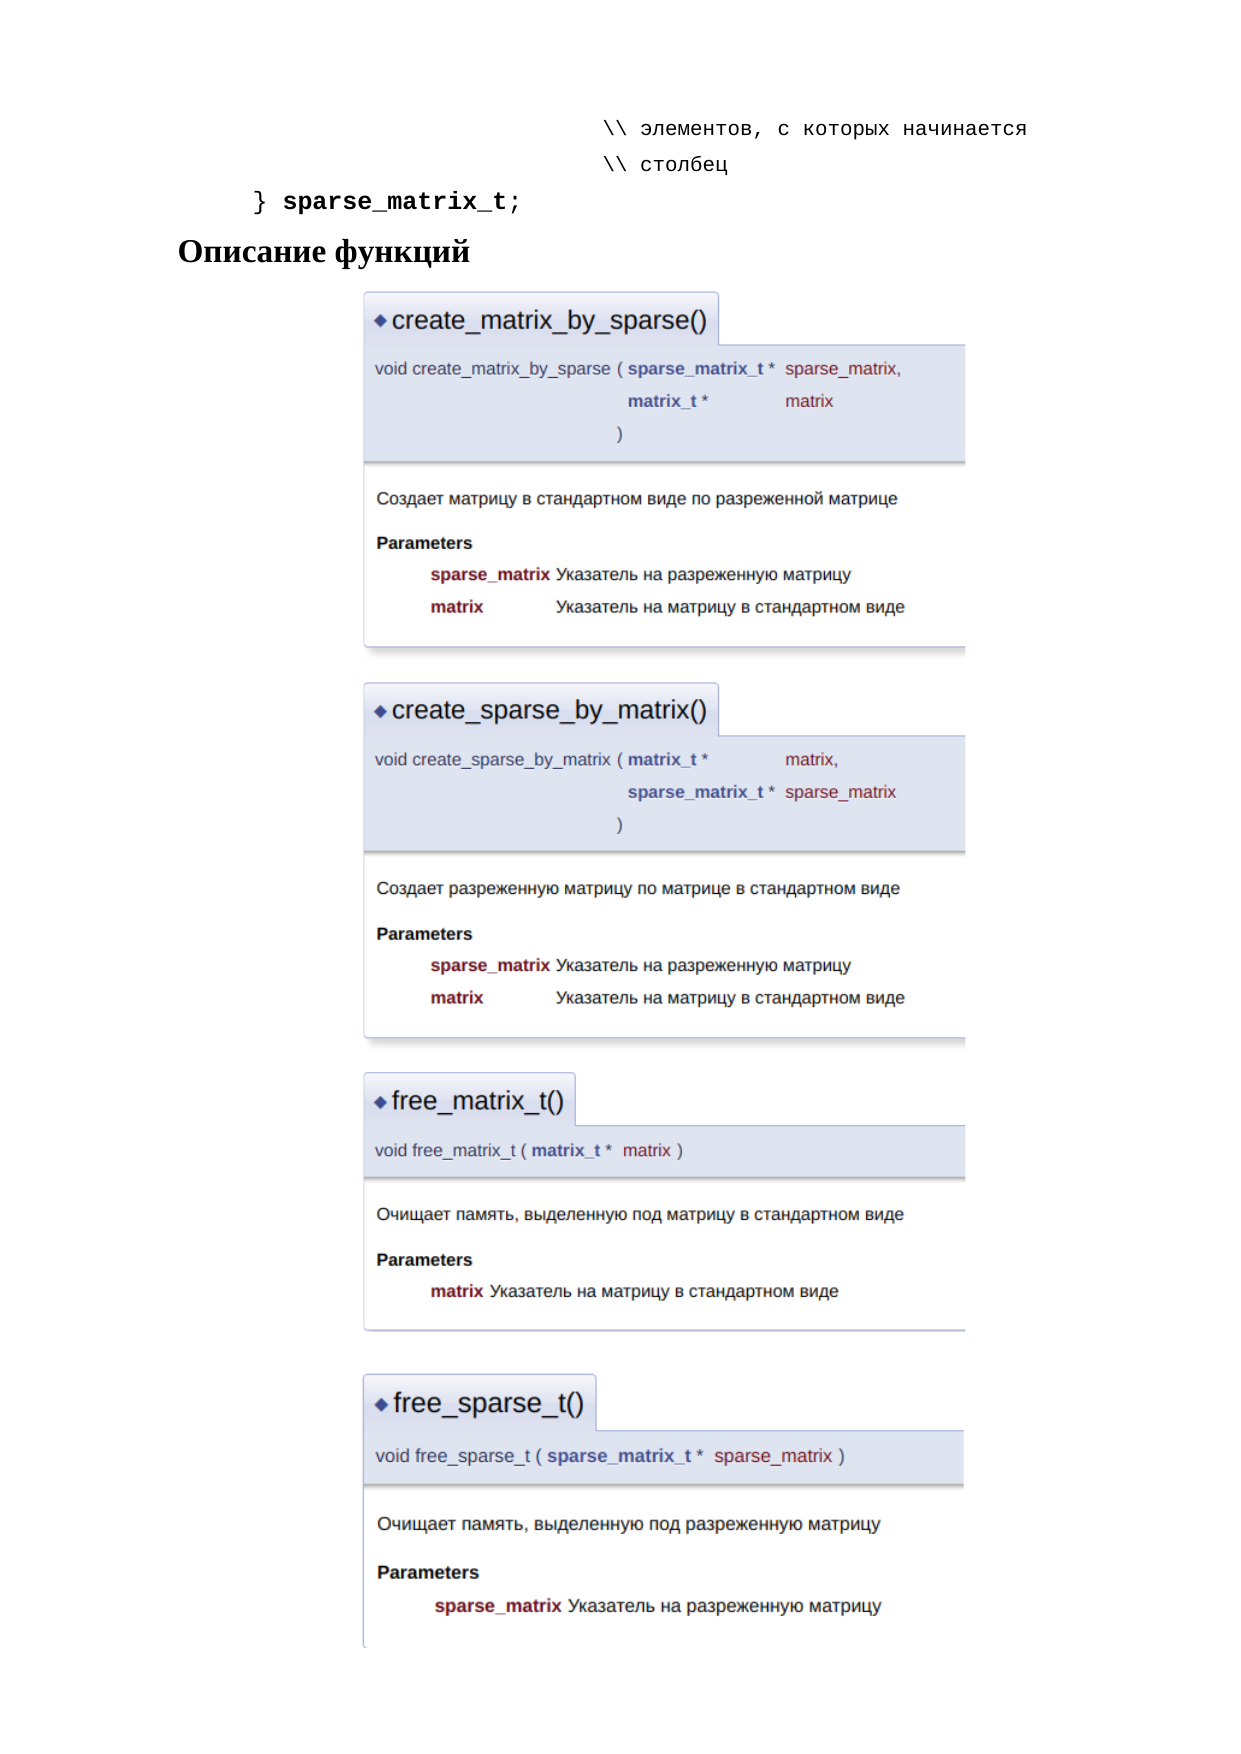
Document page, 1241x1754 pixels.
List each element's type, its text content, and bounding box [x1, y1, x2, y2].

text \\ столбец [177, 153, 1152, 177]
picture [363, 288, 966, 1332]
text \\ элементов, с которых начинается [177, 118, 1152, 142]
subtitle Описание функций [177, 231, 1152, 270]
picture [359, 1370, 964, 1648]
text } sparse_matrix_t; [177, 189, 1152, 217]
